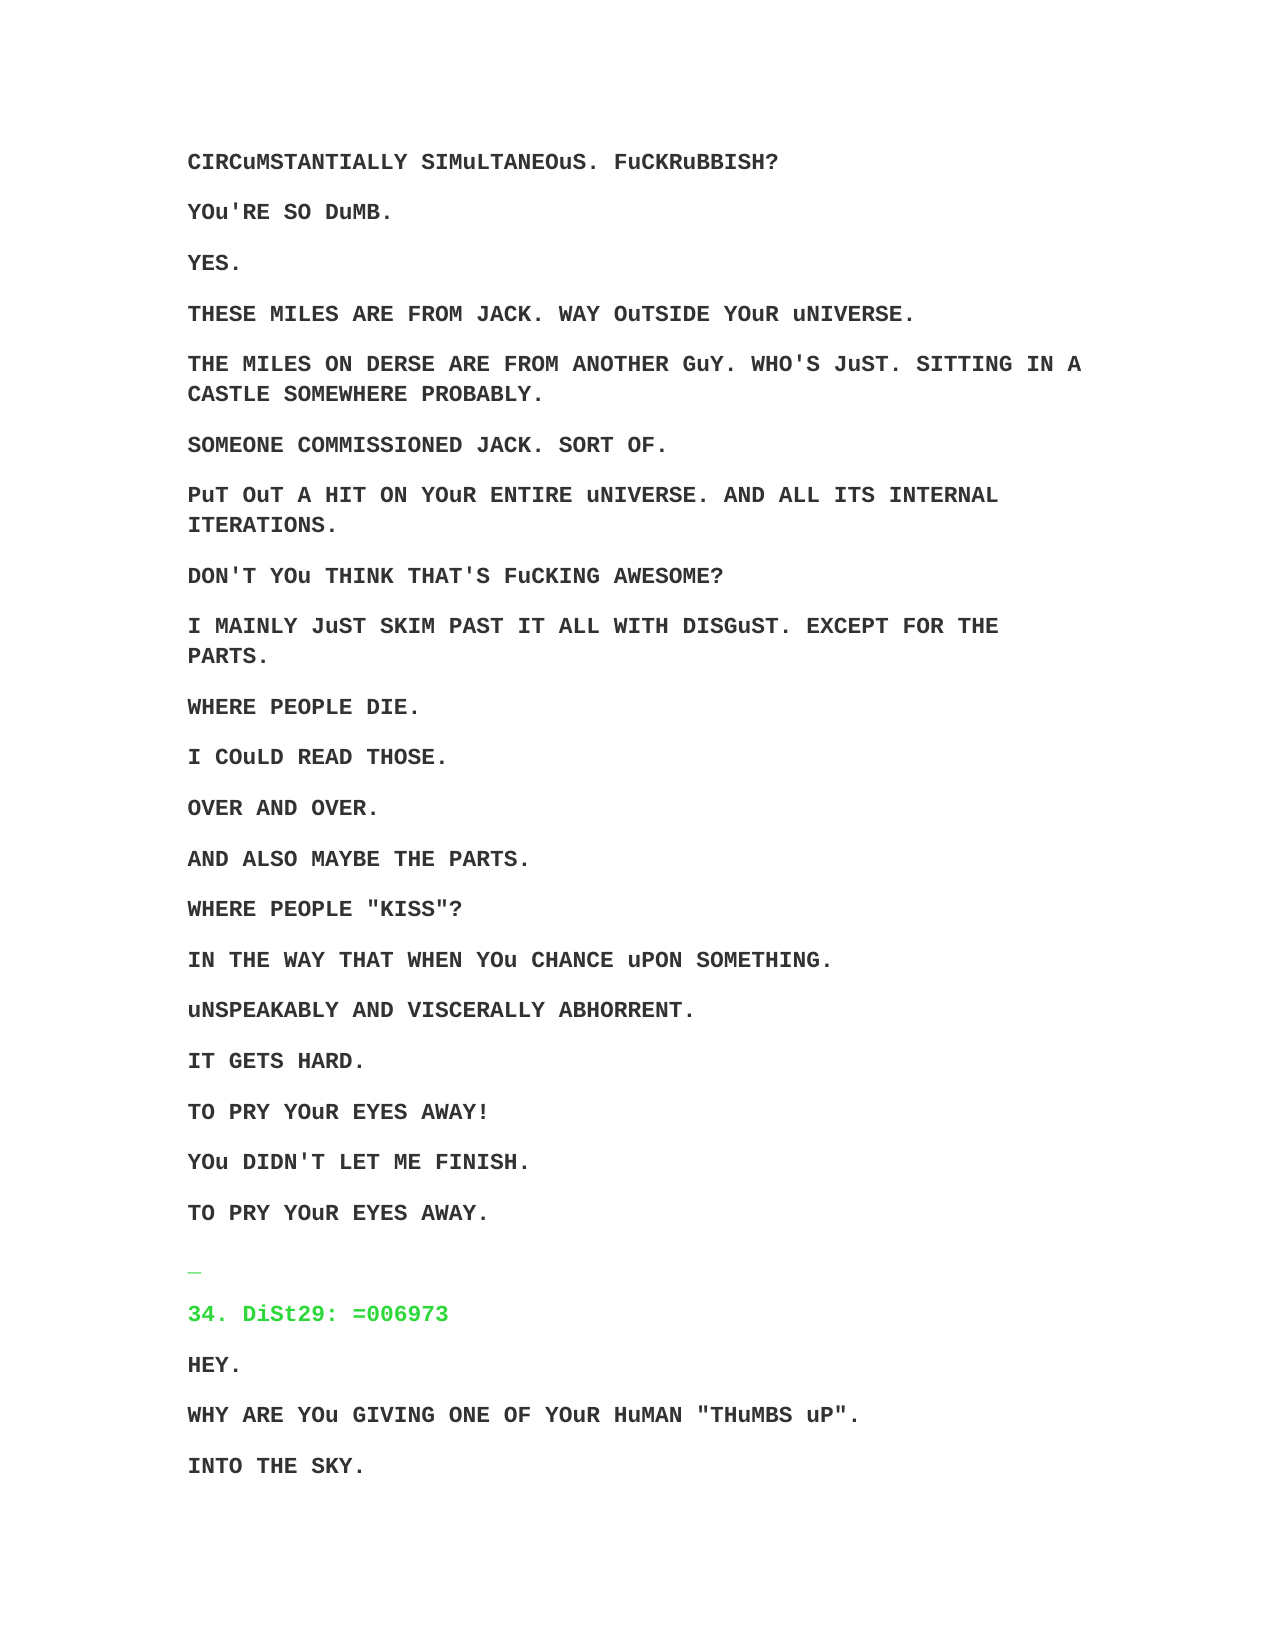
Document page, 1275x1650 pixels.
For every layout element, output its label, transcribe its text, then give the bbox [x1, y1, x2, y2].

text TO PRY YOuR EYES AWAY! [187, 1100, 1087, 1126]
text PuT OuT A HIT ON YOuR ENTIRE uNIVERSE. AND ALL ITS INTERNAL ITERATIONS. [187, 483, 1087, 539]
text DON'T YOu THINK THAT'S FuCKING AWESOME? [187, 564, 1087, 590]
text THESE MILES ARE FROM JACK. WAY OuTSIDE YOuR uNIVERSE. [187, 302, 1087, 328]
text WHERE PEOPLE DIE. [187, 695, 1087, 721]
text YES. [187, 251, 1087, 277]
text IN THE WAY THAT WHEN YOu CHANCE uPON SOMETHING. [187, 948, 1087, 974]
text uNSPEAKABLY AND VISCERALLY ABHORRENT. [187, 999, 1087, 1025]
text I COuLD READ THOSE. [187, 746, 1087, 772]
text THE MILES ON DERSE ARE FROM ANOTHER GuY. WHO'S JuST. SITTING IN A CASTLE SOMEWHERE PROBABLY. [187, 352, 1087, 408]
text TO PRY YOuR EYES AWAY. [187, 1201, 1087, 1227]
text HEY. [187, 1353, 1087, 1379]
text WHERE PEOPLE "KISS"? [187, 897, 1087, 923]
text SOMEONE COMMISSIONED JACK. SORT OF. [187, 433, 1087, 459]
text I MAINLY JuST SKIM PAST IT ALL WITH DISGuST. EXCEPT FOR THE PARTS. [187, 614, 1087, 670]
text CIRCuMSTANTIALLY SIMuLTANEOuS. FuCKRuBBISH? [187, 150, 1087, 176]
text WHY ARE YOu GIVING ONE OF YOuR HuMAN "THuMBS uP". [187, 1404, 1087, 1430]
text INTO THE SKY. [187, 1454, 1087, 1480]
text _ [187, 1252, 1087, 1278]
text YOu DIDN'T LET ME FINISH. [187, 1151, 1087, 1177]
text IT GETS HARD. [187, 1049, 1087, 1075]
text AND ALSO MAYBE THE PARTS. [187, 847, 1087, 873]
text 34. DiSt29: =006973 [187, 1302, 1087, 1328]
text YOu'RE SO DuMB. [187, 201, 1087, 227]
text OVER AND OVER. [187, 796, 1087, 822]
